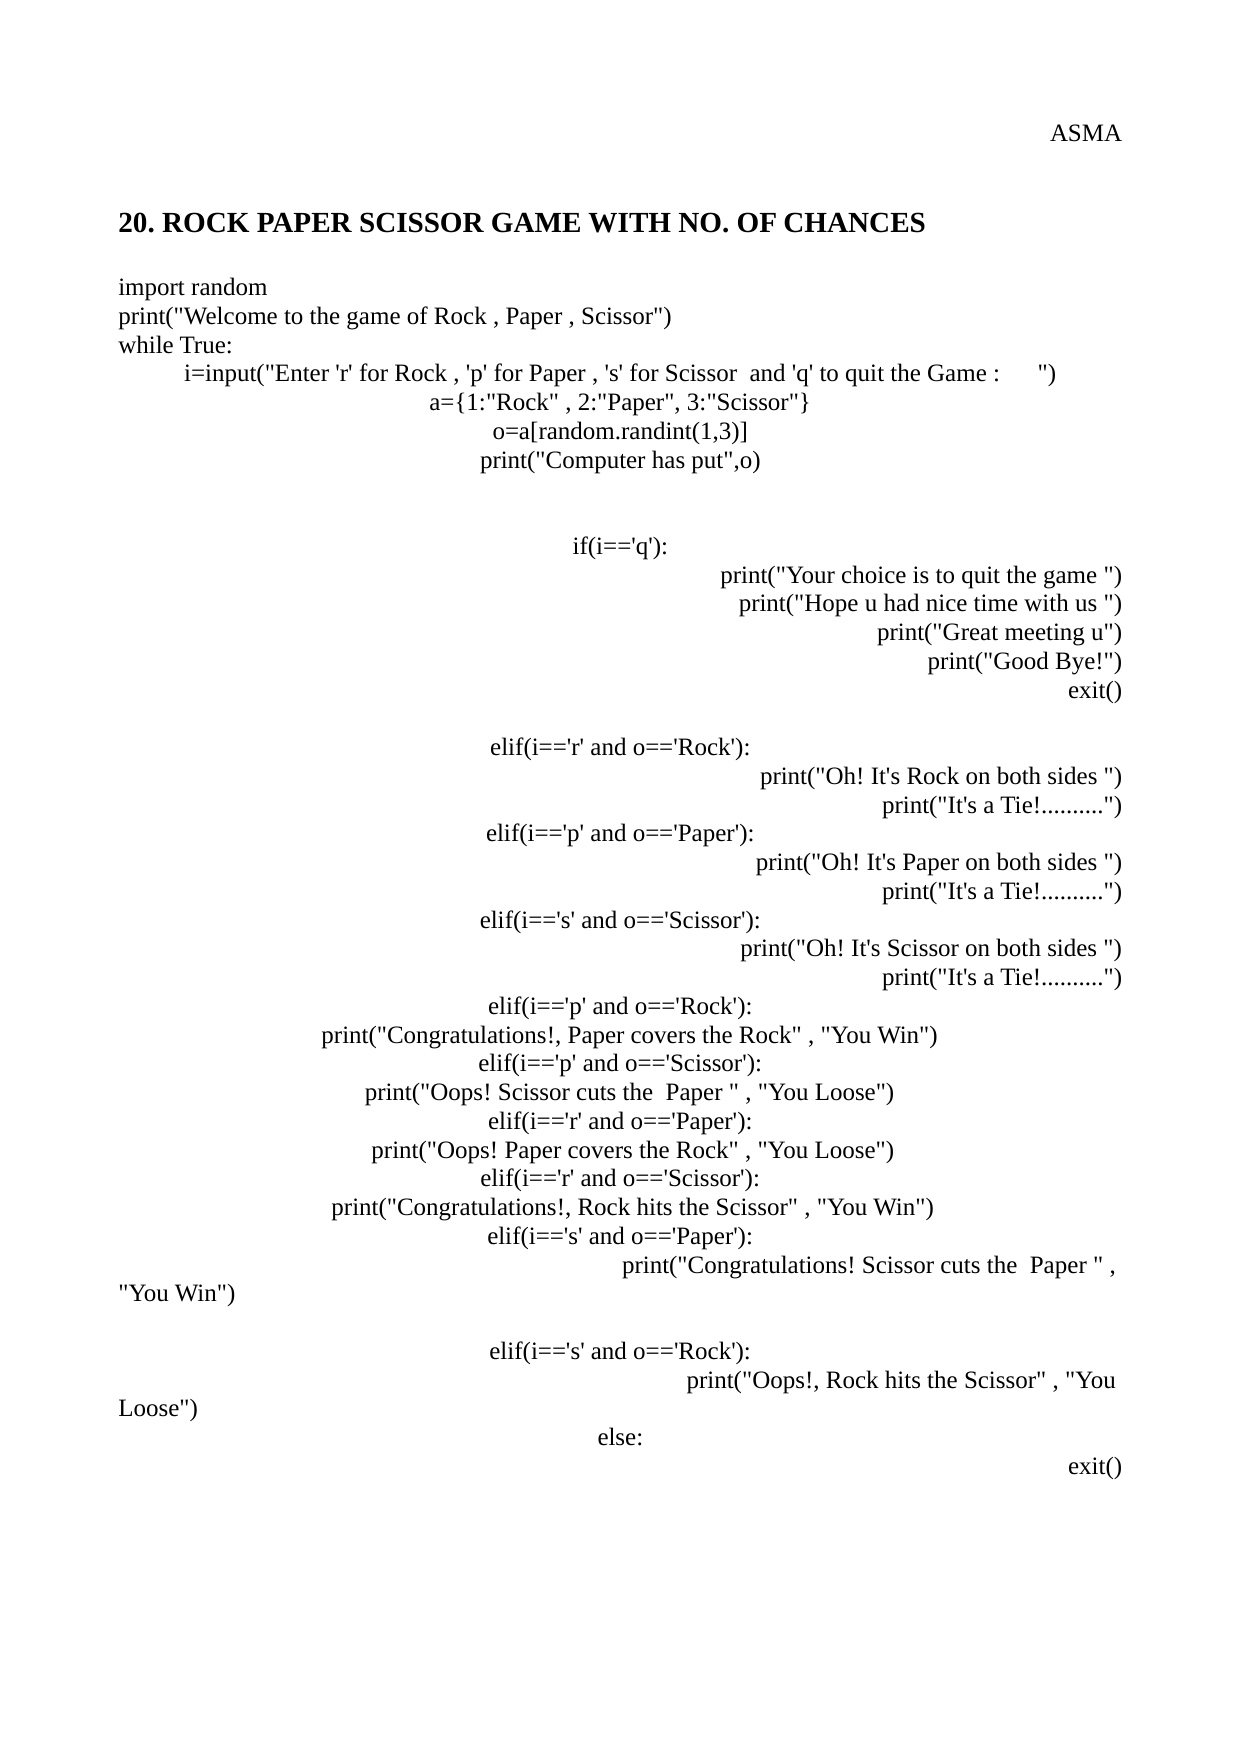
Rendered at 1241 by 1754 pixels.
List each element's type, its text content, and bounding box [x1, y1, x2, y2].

text i=input("Enter 'r' for Rock , 'p' for Paper , 's' for Scissor and 'q' to quit the Game : ") [118, 358, 1122, 387]
text import random [118, 272, 1122, 301]
text print("Great meeting u") [118, 617, 1122, 646]
text elif(i=='s' and o=='Rock'): [118, 1336, 1122, 1365]
text print("Good Bye!") [118, 646, 1122, 675]
text while True: [118, 330, 1122, 358]
text elif(i=='s' and o=='Paper'): [118, 1221, 1122, 1250]
text print("Hope u had nice time with us ") [118, 588, 1122, 617]
text exit() [118, 675, 1122, 703]
text elif(i=='p' and o=='Scissor'): [118, 1048, 1122, 1077]
text print("It's a Tie!..........") [118, 962, 1122, 991]
text print("Your choice is to quit the game ") [118, 560, 1122, 588]
text 20. ROCK PAPER SCISSOR GAME WITH NO. OF CHANCES [118, 205, 1122, 239]
text exit() [118, 1451, 1122, 1480]
text print("It's a Tie!..........") [118, 876, 1122, 905]
text print("Oh! It's Paper on both sides ") [118, 847, 1122, 876]
text print("Congratulations!, Paper covers the Rock" , "You Win") [118, 1020, 1122, 1048]
text print("Oops! Paper covers the Rock" , "You Loose") [118, 1135, 1122, 1163]
text elif(i=='s' and o=='Scissor'): [118, 905, 1122, 933]
text if(i=='q'): [118, 531, 1122, 560]
text print("Computer has put",o) [118, 445, 1122, 473]
text print("Oops!, Rock hits the Scissor" , "You Loose") [118, 1365, 1122, 1422]
text elif(i=='p' and o=='Paper'): [118, 818, 1122, 847]
text o=a[random.randint(1,3)] [118, 416, 1122, 445]
text print("Oh! It's Scissor on both sides ") [118, 933, 1122, 962]
text print("Welcome to the game of Rock , Paper , Scissor") [118, 301, 1122, 330]
text print("Oh! It's Rock on both sides ") [118, 761, 1122, 790]
text elif(i=='r' and o=='Scissor'): [118, 1163, 1122, 1192]
text elif(i=='p' and o=='Rock'): [118, 991, 1122, 1020]
text print("Congratulations! Scissor cuts the Paper " , "You Win") [118, 1250, 1122, 1307]
text elif(i=='r' and o=='Rock'): [118, 732, 1122, 761]
text print("Congratulations!, Rock hits the Scissor" , "You Win") [118, 1192, 1122, 1221]
text else: [118, 1422, 1122, 1451]
text print("Oops! Scissor cuts the Paper " , "You Loose") [118, 1077, 1122, 1106]
text print("It's a Tie!..........") [118, 790, 1122, 818]
text a={1:"Rock" , 2:"Paper", 3:"Scissor"} [118, 387, 1122, 416]
text elif(i=='r' and o=='Paper'): [118, 1106, 1122, 1135]
